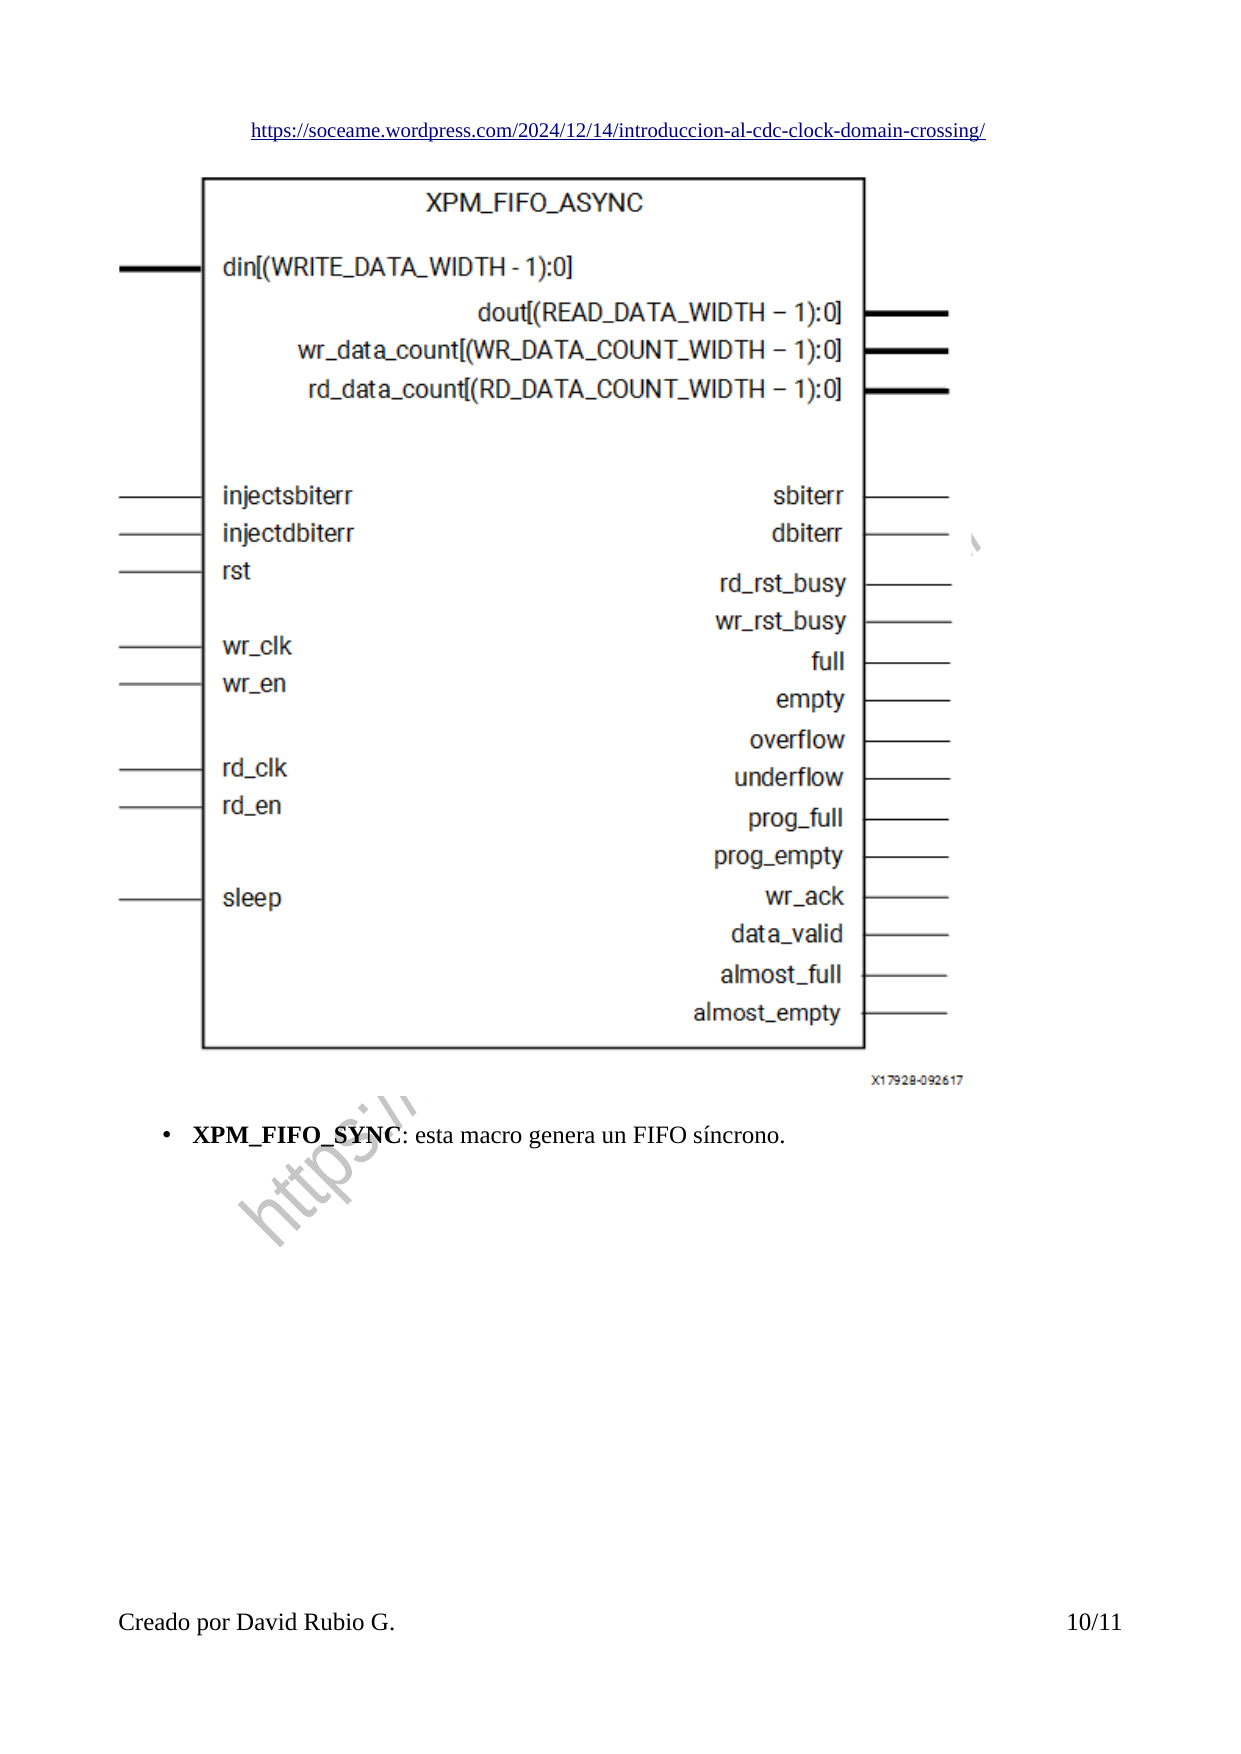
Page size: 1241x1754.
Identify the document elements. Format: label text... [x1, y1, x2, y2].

list XPM_FIFO_SYNC: esta macro genera un FIFO síncrono. [354, 1120, 1122, 1149]
picture [118, 177, 972, 1096]
list XPM_FIFO_SYNC: esta macro genera un FIFO síncrono. [162, 1120, 371, 1149]
